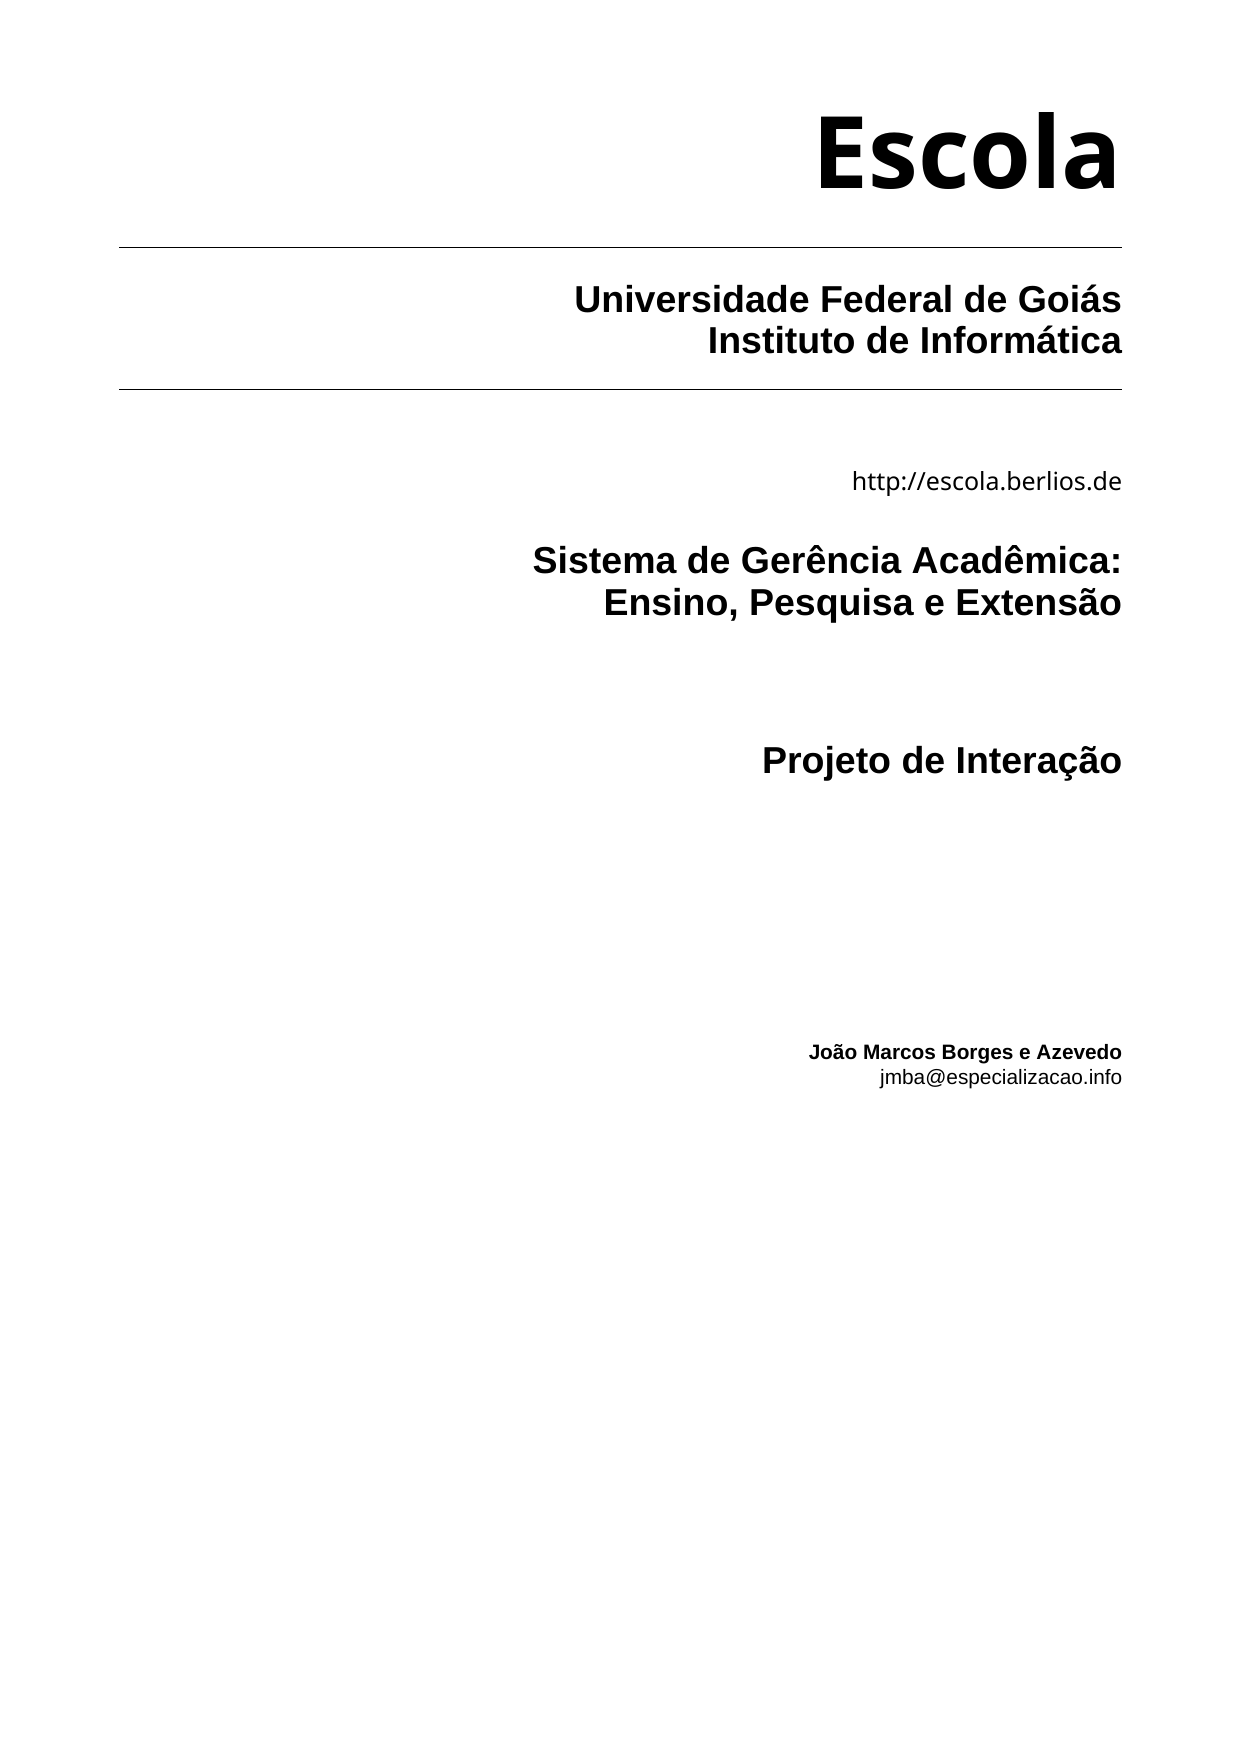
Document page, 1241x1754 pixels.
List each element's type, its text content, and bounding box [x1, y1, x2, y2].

text jmba@especializacao.info [118, 1064, 1122, 1114]
title http://escola.berlios.de Sistema de Gerência Acadêmica: Ensino, Pesquisa e Extensão [118, 464, 1122, 623]
title Projeto de Interação [118, 740, 1122, 782]
text João Marcos Borges e Azevedo [118, 1039, 1122, 1064]
